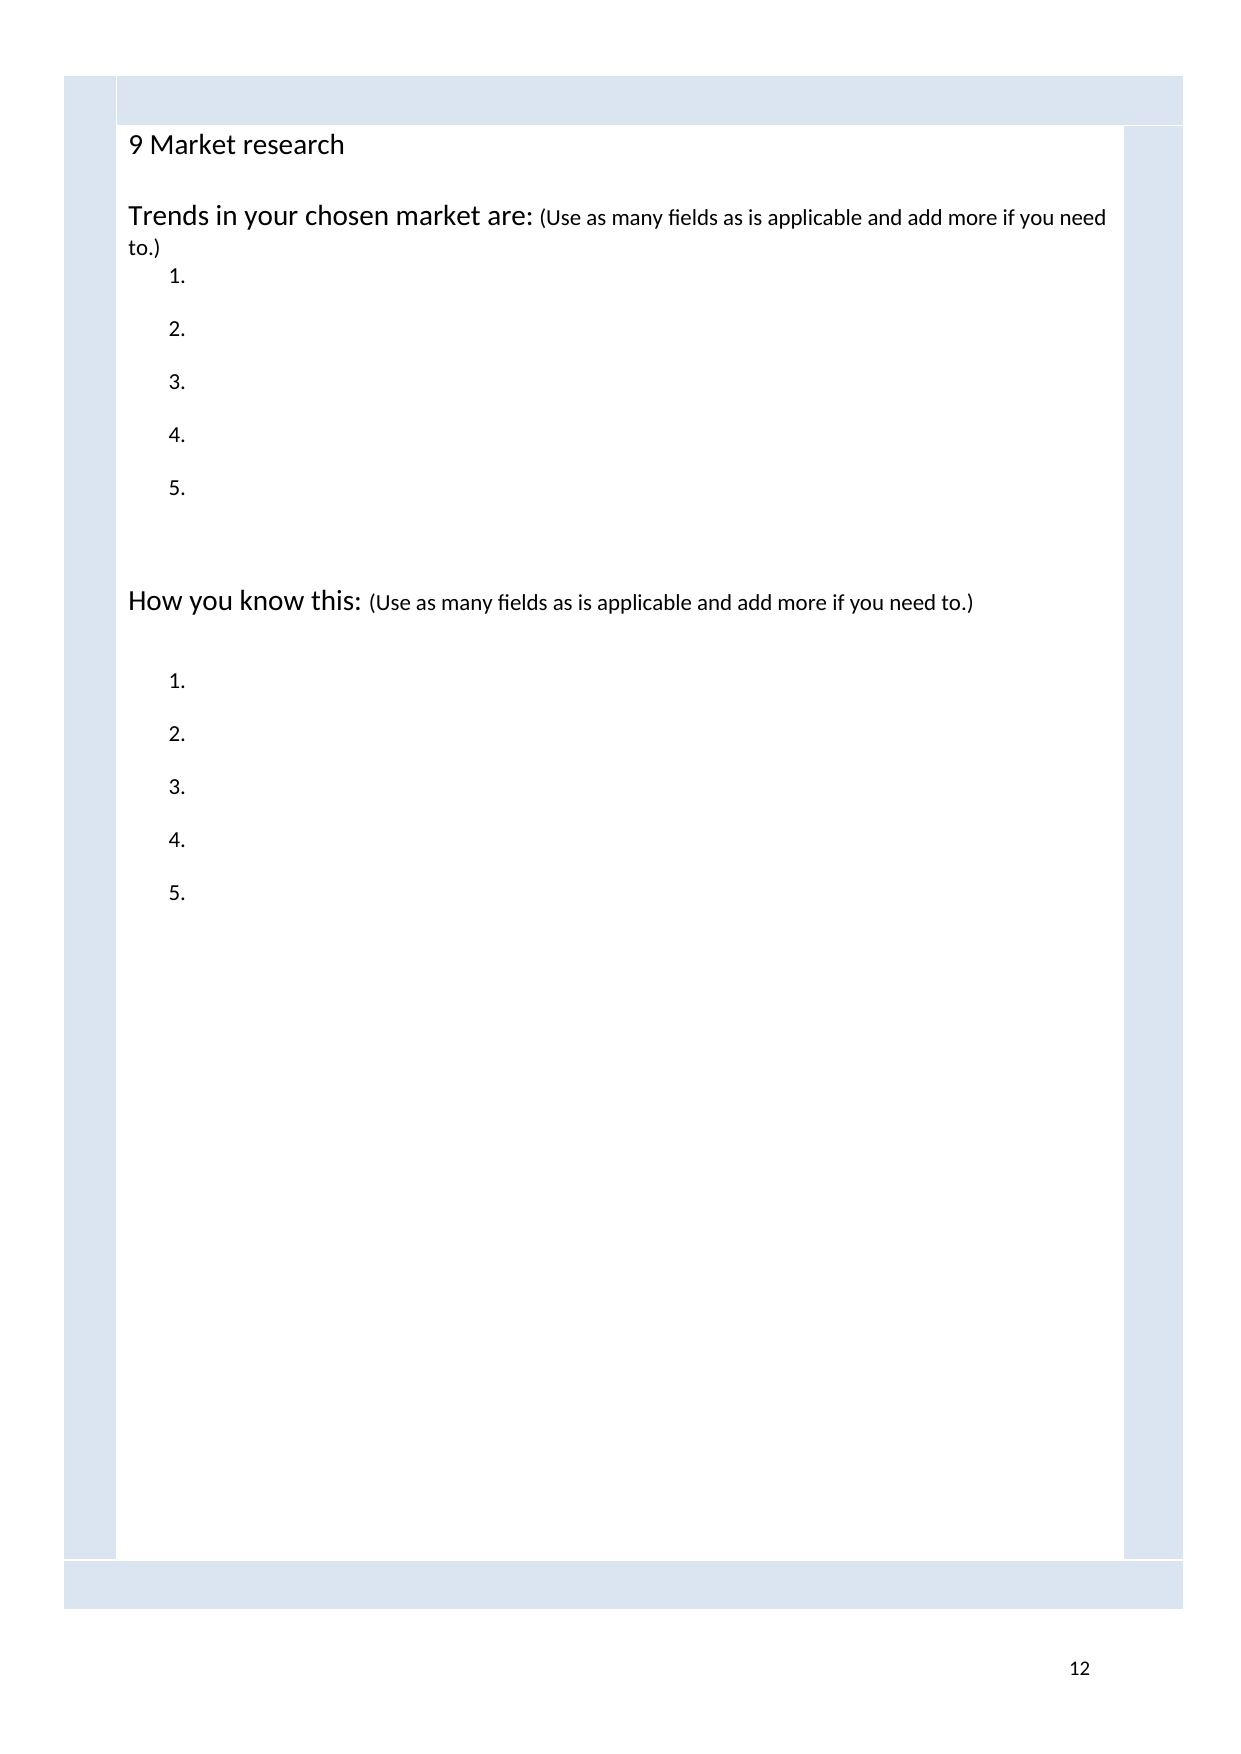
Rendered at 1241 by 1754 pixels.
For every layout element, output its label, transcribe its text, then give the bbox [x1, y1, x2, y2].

table_cell [1124, 126, 1183, 1559]
table_cell [64, 1561, 1183, 1609]
table_cell 9 Market research Trends in your chosen market are: (Use as many fields as is applicable and add more if you need to.) How you know this: (Use as many fields as is applicable and add more if you need to.) [117, 126, 1123, 1559]
table_header [64, 76, 116, 1559]
table_header [117, 76, 1183, 125]
